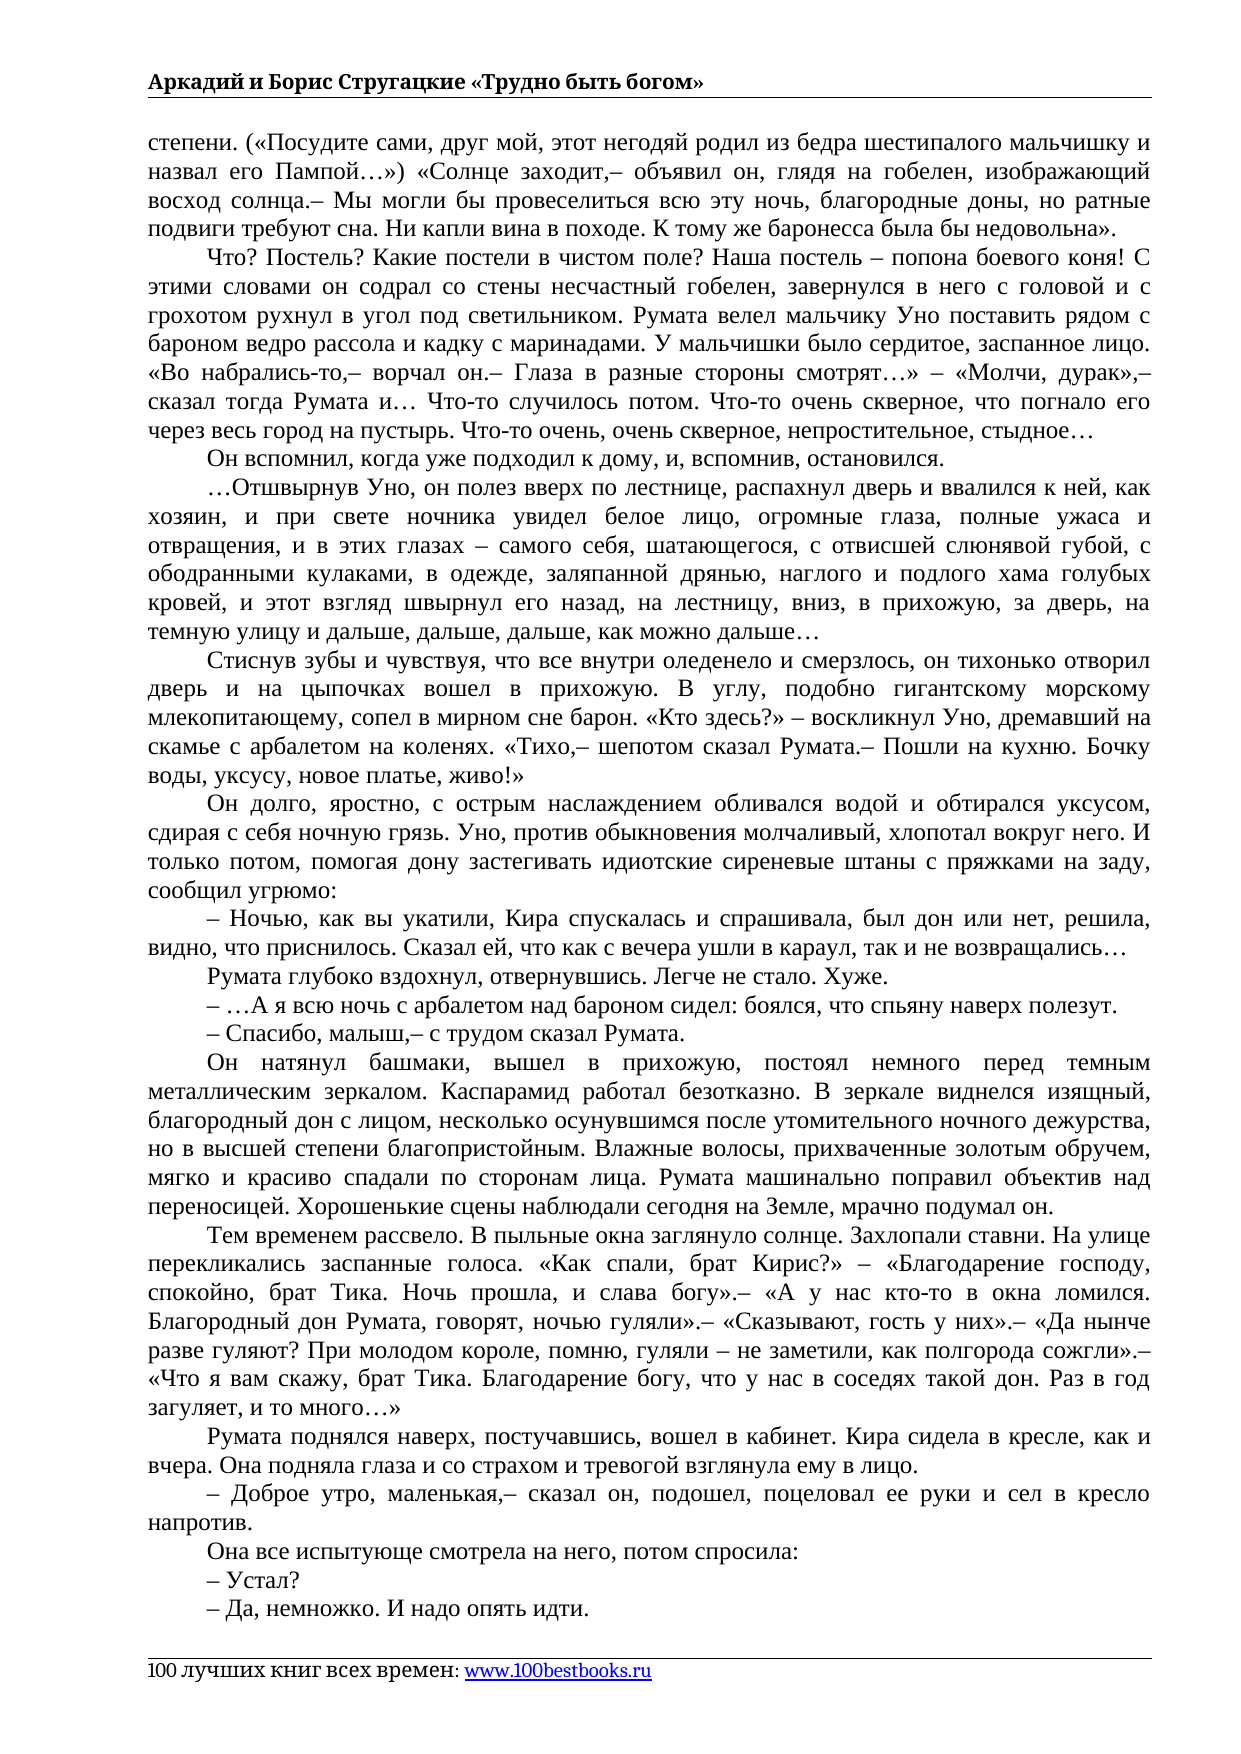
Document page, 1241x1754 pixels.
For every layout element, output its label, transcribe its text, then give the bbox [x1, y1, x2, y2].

text Румата поднялся наверх, постучавшись, вошел в кабинет. Кира сидела в кресле, как и вчера. Она подняла глаза и со страхом и тревогой взглянула ему в лицо. [148, 1421, 1152, 1478]
text – Устал? [148, 1565, 1152, 1593]
text Он долго, яростно, с острым наслаждением обливался водой и обтирался уксусом, сдирая с себя ночную грязь. Уно, против обыкновения молчаливый, хлопотал вокруг него. И только потом, помогая дону застегивать идиотские сиреневые штаны с пряжками на заду, сообщил угрюмо: [148, 788, 1152, 903]
text Она все испытующе смотрела на него, потом спросила: [148, 1536, 1152, 1565]
text – …А я всю ночь с арбалетом над бароном сидел: боялся, что спьяну наверх полезут. [148, 990, 1152, 1018]
text Он вспомнил, когда уже подходил к дому, и, вспомнив, остановился. [148, 443, 1152, 472]
text …Отшвырнув Уно, он полез вверх по лестнице, распахнул дверь и ввалился к ней, как хозяин, и при свете ночника увидел белое лицо, огромные глаза, полные ужаса и отвращения, и в этих глазах – самого себя, шатающегося, с отвисшей слюнявой губой, с ободранными кулаками, в одежде, заляпанной дрянью, наглого и подлого хама голубых кровей, и этот взгляд швырнул его назад, на лестницу, вниз, в прихожую, за дверь, на темную улицу и дальше, дальше, дальше, как можно дальше… [148, 472, 1152, 645]
text Он натянул башмаки, вышел в прихожую, постоял немного перед темным металлическим зеркалом. Каспарамид работал безотказно. В зеркале виднелся изящный, благородный дон с лицом, несколько осунувшимся после утомительного ночного дежурства, но в высшей степени благопристойным. Влажные волосы, прихваченные золотым обручем, мягко и красиво спадали по сторонам лица. Румата машинально поправил объектив над переносицей. Хорошенькие сцены наблюдали сегодня на Земле, мрачно подумал он. [148, 1047, 1152, 1220]
text – Доброе утро, маленькая,– сказал он, подошел, поцеловал ее руки и сел в кресло напротив. [148, 1478, 1152, 1536]
text Что? Постель? Какие постели в чистом поле? Наша постель – попона боевого коня! С этими словами он содрал со стены несчастный гобелен, завернулся в него с головой и с грохотом рухнул в угол под светильником. Румата велел мальчику Уно поставить рядом с бароном ведро рассола и кадку с маринадами. У мальчишки было сердитое, заспанное лицо. «Во набрались-то,– ворчал он.– Глаза в разные стороны смотрят…» – «Молчи, дурак»,– сказал тогда Румата и… Что-то случилось потом. Что-то очень скверное, что погнало его через весь город на пустырь. Что-то очень, очень скверное, непростительное, стыдное… [148, 242, 1152, 443]
text Тем временем рассвело. В пыльные окна заглянуло солнце. Захлопали ставни. На улице перекликались заспанные голоса. «Как спали, брат Кирис?» – «Благодарение господу, спокойно, брат Тика. Ночь прошла, и слава богу».– «А у нас кто-то в окна ломился. Благородный дон Румата, говорят, ночью гуляли».– «Сказывают, гость у них».– «Да нынче разве гуляют? При молодом короле, помню, гуляли – не заметили, как полгорода сожгли».– «Что я вам скажу, брат Тика. Благодарение богу, что у нас в соседях такой дон. Раз в год загуляет, и то много…» [148, 1220, 1152, 1421]
text – Да, немножко. И надо опять идти. [148, 1593, 1152, 1622]
text Румата глубоко вздохнул, отвернувшись. Легче не стало. Хуже. [148, 961, 1152, 990]
text степени. («Посудите сами, друг мой, этот негодяй родил из бедра шестипалого мальчишку и назвал его Пампой…») «Солнце заходит,– объявил он, глядя на гобелен, изображающий восход солнца.– Мы могли бы провеселиться всю эту ночь, благородные доны, но ратные подвиги требуют сна. Ни капли вина в походе. К тому же баронесса была бы недовольна». [148, 127, 1152, 242]
text – Спасибо, малыш,– с трудом сказал Румата. [148, 1018, 1152, 1047]
text Стиснув зубы и чувствуя, что все внутри оледенело и смерзлось, он тихонько отворил дверь и на цыпочках вошел в прихожую. В углу, подобно гигантскому морскому млекопитающему, сопел в мирном сне барон. «Кто здесь?» – воскликнул Уно, дремавший на скамье с арбалетом на коленях. «Тихо,– шепотом сказал Румата.– Пошли на кухню. Бочку воды, уксусу, новое платье, живо!» [148, 645, 1152, 788]
text – Ночью, как вы укатили, Кира спускалась и спрашивала, был дон или нет, решила, видно, что приснилось. Сказал ей, что как с вечера ушли в караул, так и не возвращались… [148, 903, 1152, 961]
